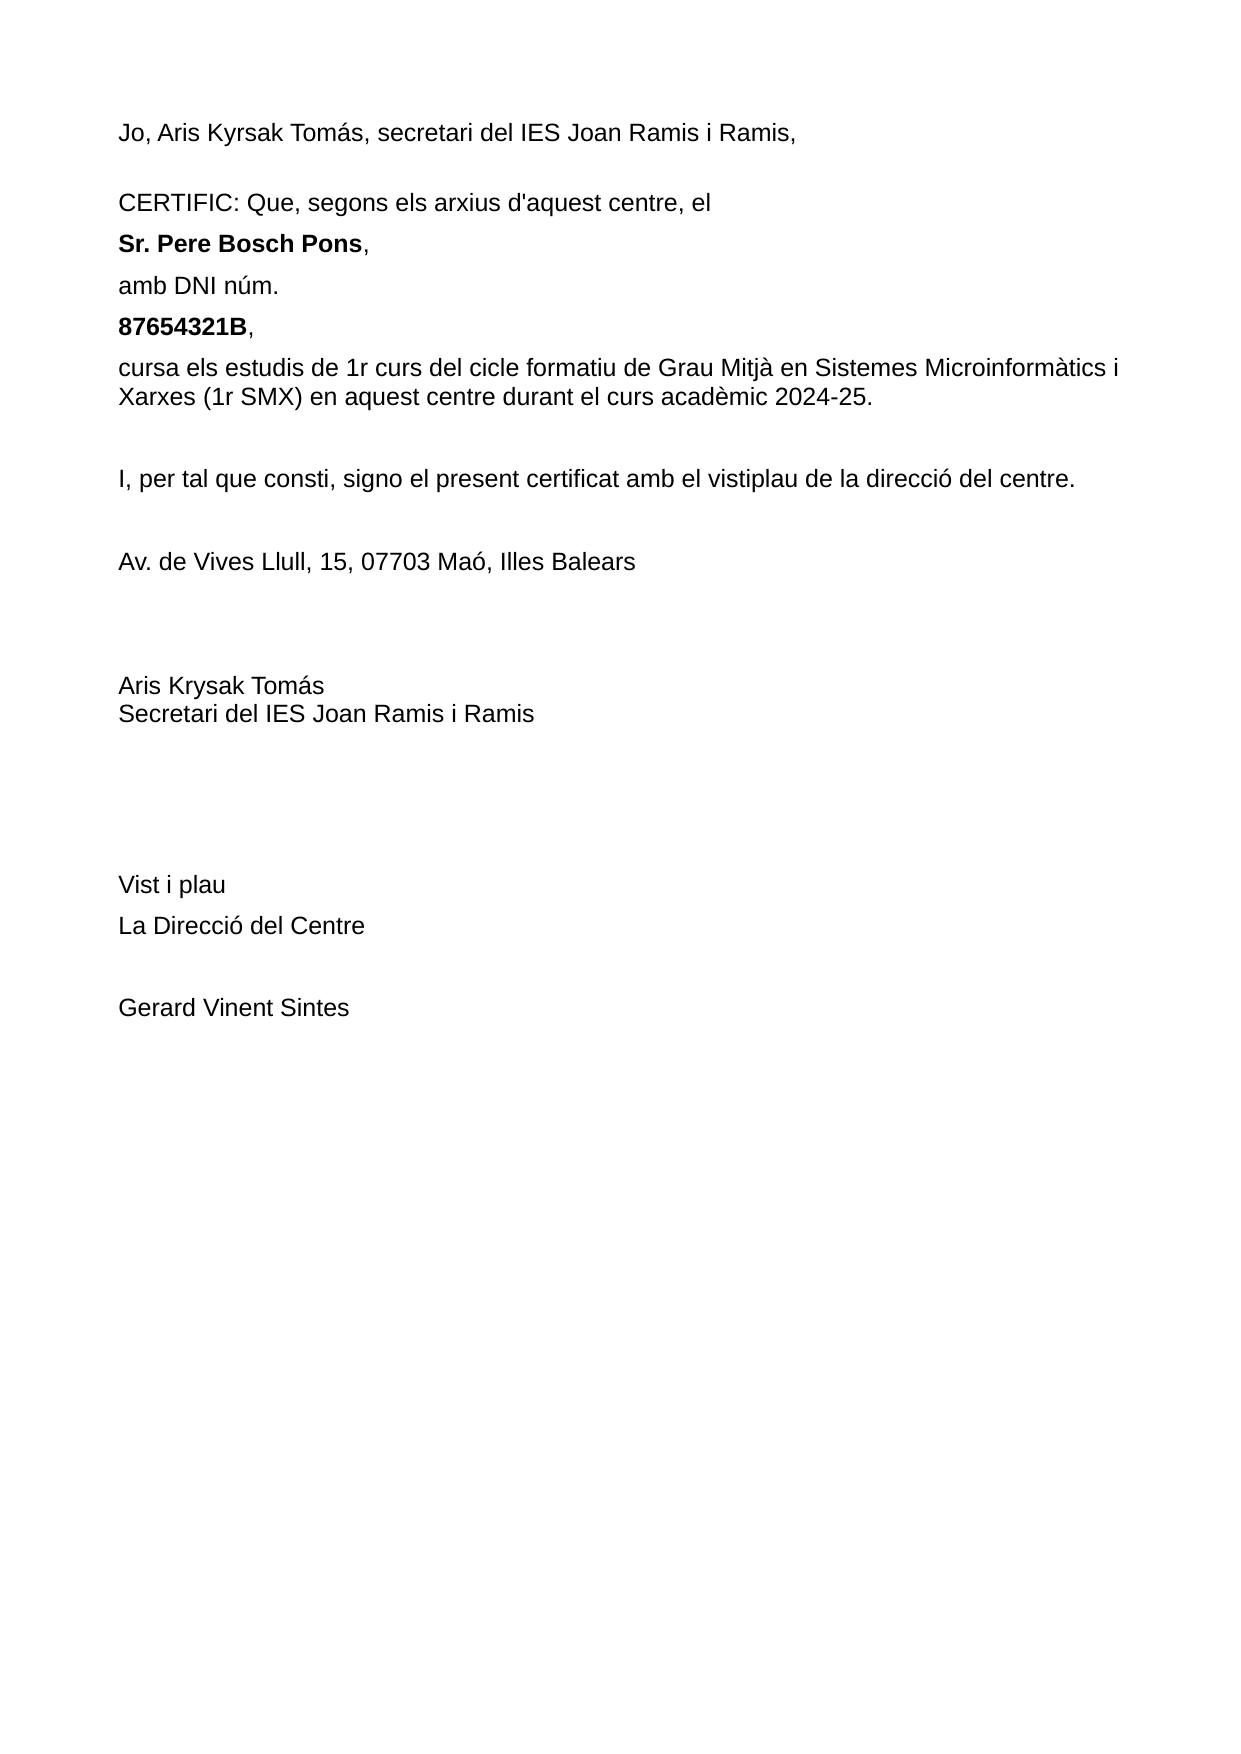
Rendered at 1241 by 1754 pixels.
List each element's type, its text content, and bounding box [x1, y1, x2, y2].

text Gerard Vinent Sintes [118, 993, 1122, 1022]
text La Direcció del Centre [118, 911, 1122, 940]
text cursa els estudis de 1r curs del cicle formatiu de Grau Mitjà en Sistemes Microinformàtics i Xarxes (1r SMX) en aquest centre durant el curs acadèmic 2024-25. [118, 353, 1122, 411]
text amb DNI núm. [118, 271, 1122, 299]
text CERTIFIC: Que, segons els arxius d'aquest centre, el [118, 159, 1122, 217]
text Av. de Vives Llull, 15, 07703 Maó, Illes Balears [118, 547, 1122, 576]
text Jo, Aris Kyrsak Tomás, secretari del IES Joan Ramis i Ramis, [118, 118, 1122, 147]
text Aris Krysak Tomás Secretari del IES Joan Ramis i Ramis [118, 671, 1122, 728]
text Vist i plau [118, 870, 1122, 898]
text I, per tal que consti, signo el present certificat amb el vistiplau de la direcció del centre. [118, 464, 1122, 493]
text 87654321B, [118, 312, 1122, 341]
text Sr. Pere Bosch Pons, [118, 229, 1122, 258]
